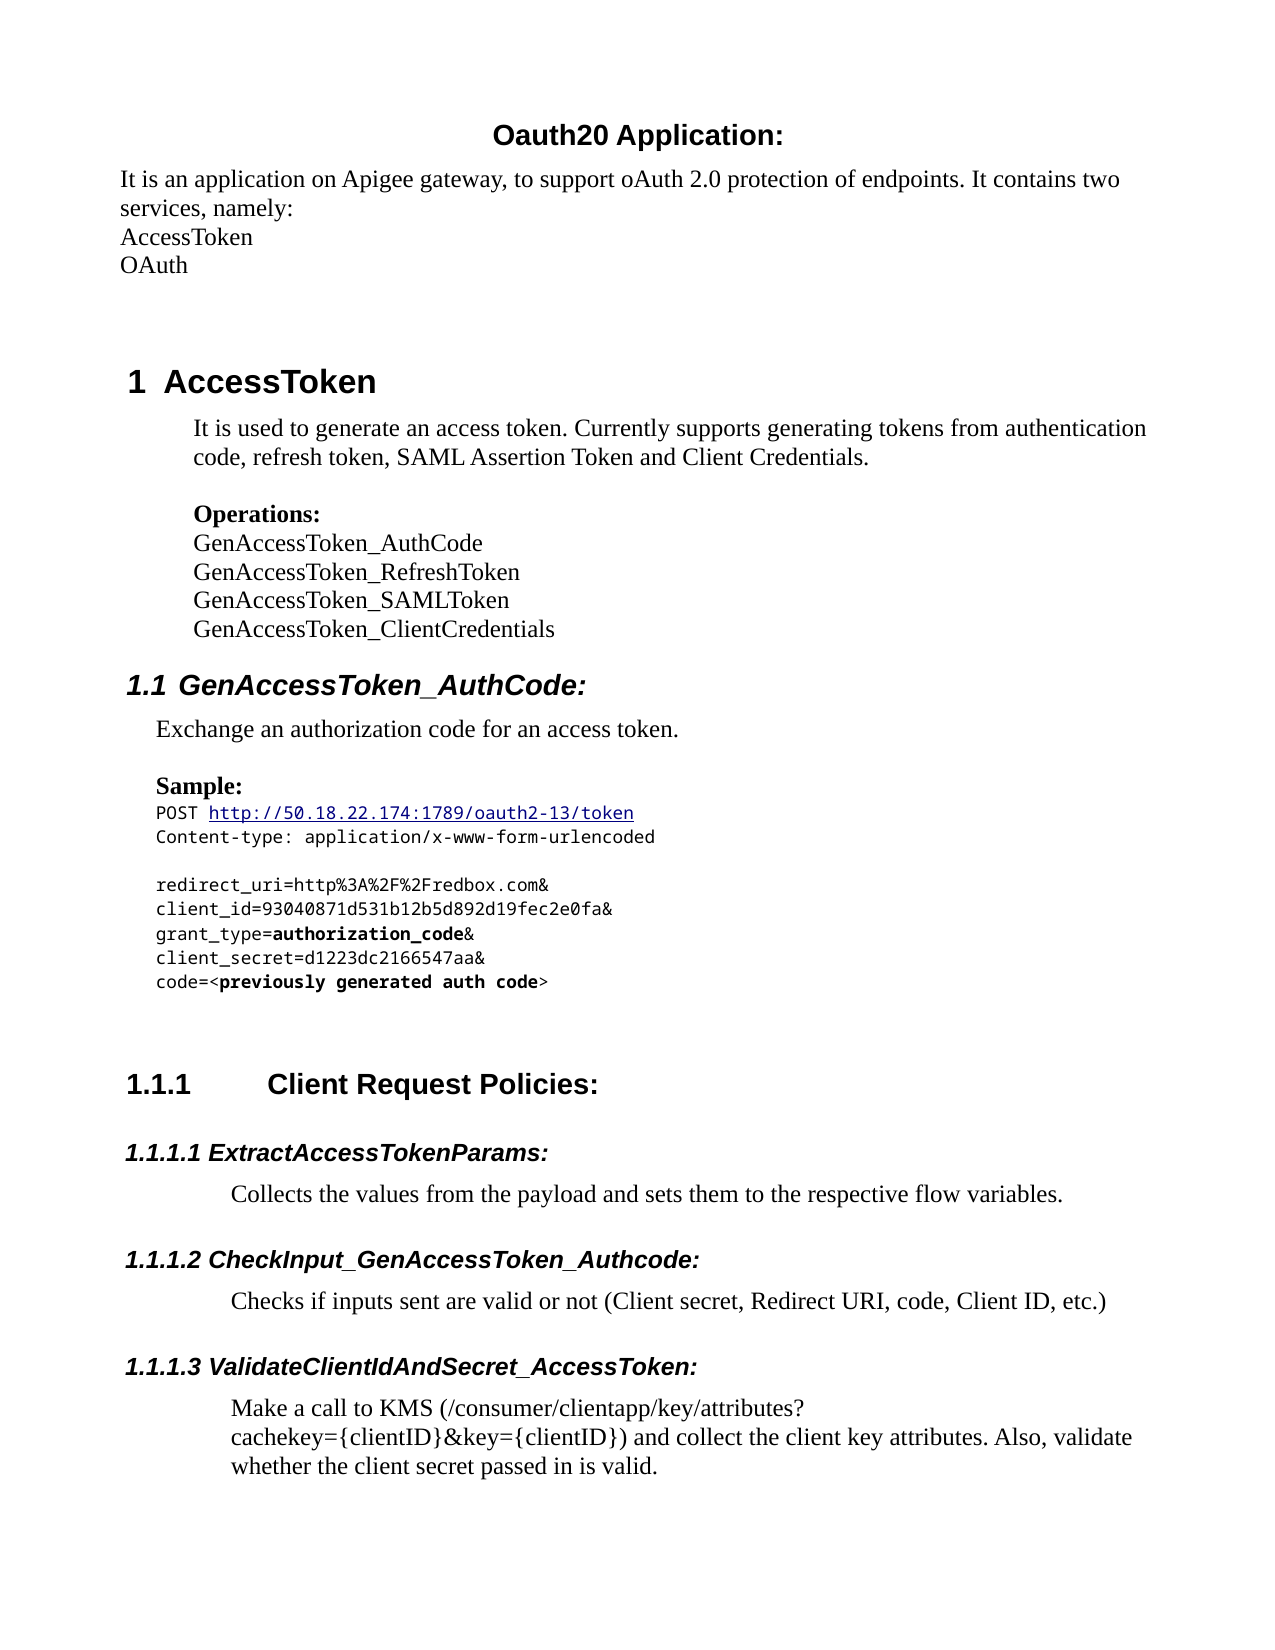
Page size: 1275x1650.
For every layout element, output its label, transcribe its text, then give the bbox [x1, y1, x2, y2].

list AccessToken [83, 222, 1157, 250]
subtitle GenAccessToken_AuthCode [156, 528, 1157, 557]
list redirect_uri=http%3A%2F%2Fredbox.com& [156, 873, 1157, 897]
list Sample: [156, 771, 1157, 800]
list POST http://50.18.22.174:1789/oauth2-13/token [156, 800, 1157, 824]
list It is used to generate an access token. Currently supports generating tokens from authentication code, refresh token, SAML Assertion Token and Client Credentials. [156, 413, 1157, 470]
subtitle Oauth20 Application: [83, 118, 1157, 152]
list client_id=93040871d531b12b5d892d19fec2e0fa& [156, 897, 1157, 921]
subtitle GenAccessToken_ClientCredentials [156, 614, 1157, 643]
subtitle GenAccessToken_SAMLToken [156, 585, 1157, 614]
subtitle CheckInput_GenAccessToken_Authcode: [118, 1245, 1157, 1274]
subtitle Client Request Policies: [118, 1067, 1157, 1100]
list Content-type: application/x-www-form-urlencoded [156, 824, 1157, 848]
list Exchange an authorization code for an access token. [156, 714, 1157, 743]
list client_secret=d1223dc2166547aa& [156, 945, 1157, 969]
list Checks if inputs sent are valid or not (Client secret, Redirect URI, code, Client ID, etc.) [231, 1286, 1157, 1315]
list code=<previously generated auth code> [156, 969, 1157, 993]
list It is an application on Apigee gateway, to support oAuth 2.0 protection of endpoints. It contains two services, namely: [83, 164, 1157, 222]
list grant_type=authorization_code& [156, 921, 1157, 945]
list Make a call to KMS (/consumer/clientapp/key/attributes?cachekey={clientID}&key={clientID}) and collect the client key attributes. Also, validate whether the client secret passed in is valid. [231, 1393, 1157, 1480]
subtitle GenAccessToken_AuthCode: [118, 668, 1157, 701]
list Operations: [156, 499, 1157, 528]
subtitle ExtractAccessTokenParams: [118, 1138, 1157, 1166]
list Collects the values from the payload and sets them to the respective flow variables. [231, 1179, 1157, 1208]
subtitle AccessToken [118, 362, 1157, 400]
subtitle GenAccessToken_RefreshToken [156, 557, 1157, 585]
subtitle ValidateClientIdAndSecret_AccessToken: [118, 1352, 1157, 1381]
list OAuth [83, 250, 1157, 279]
